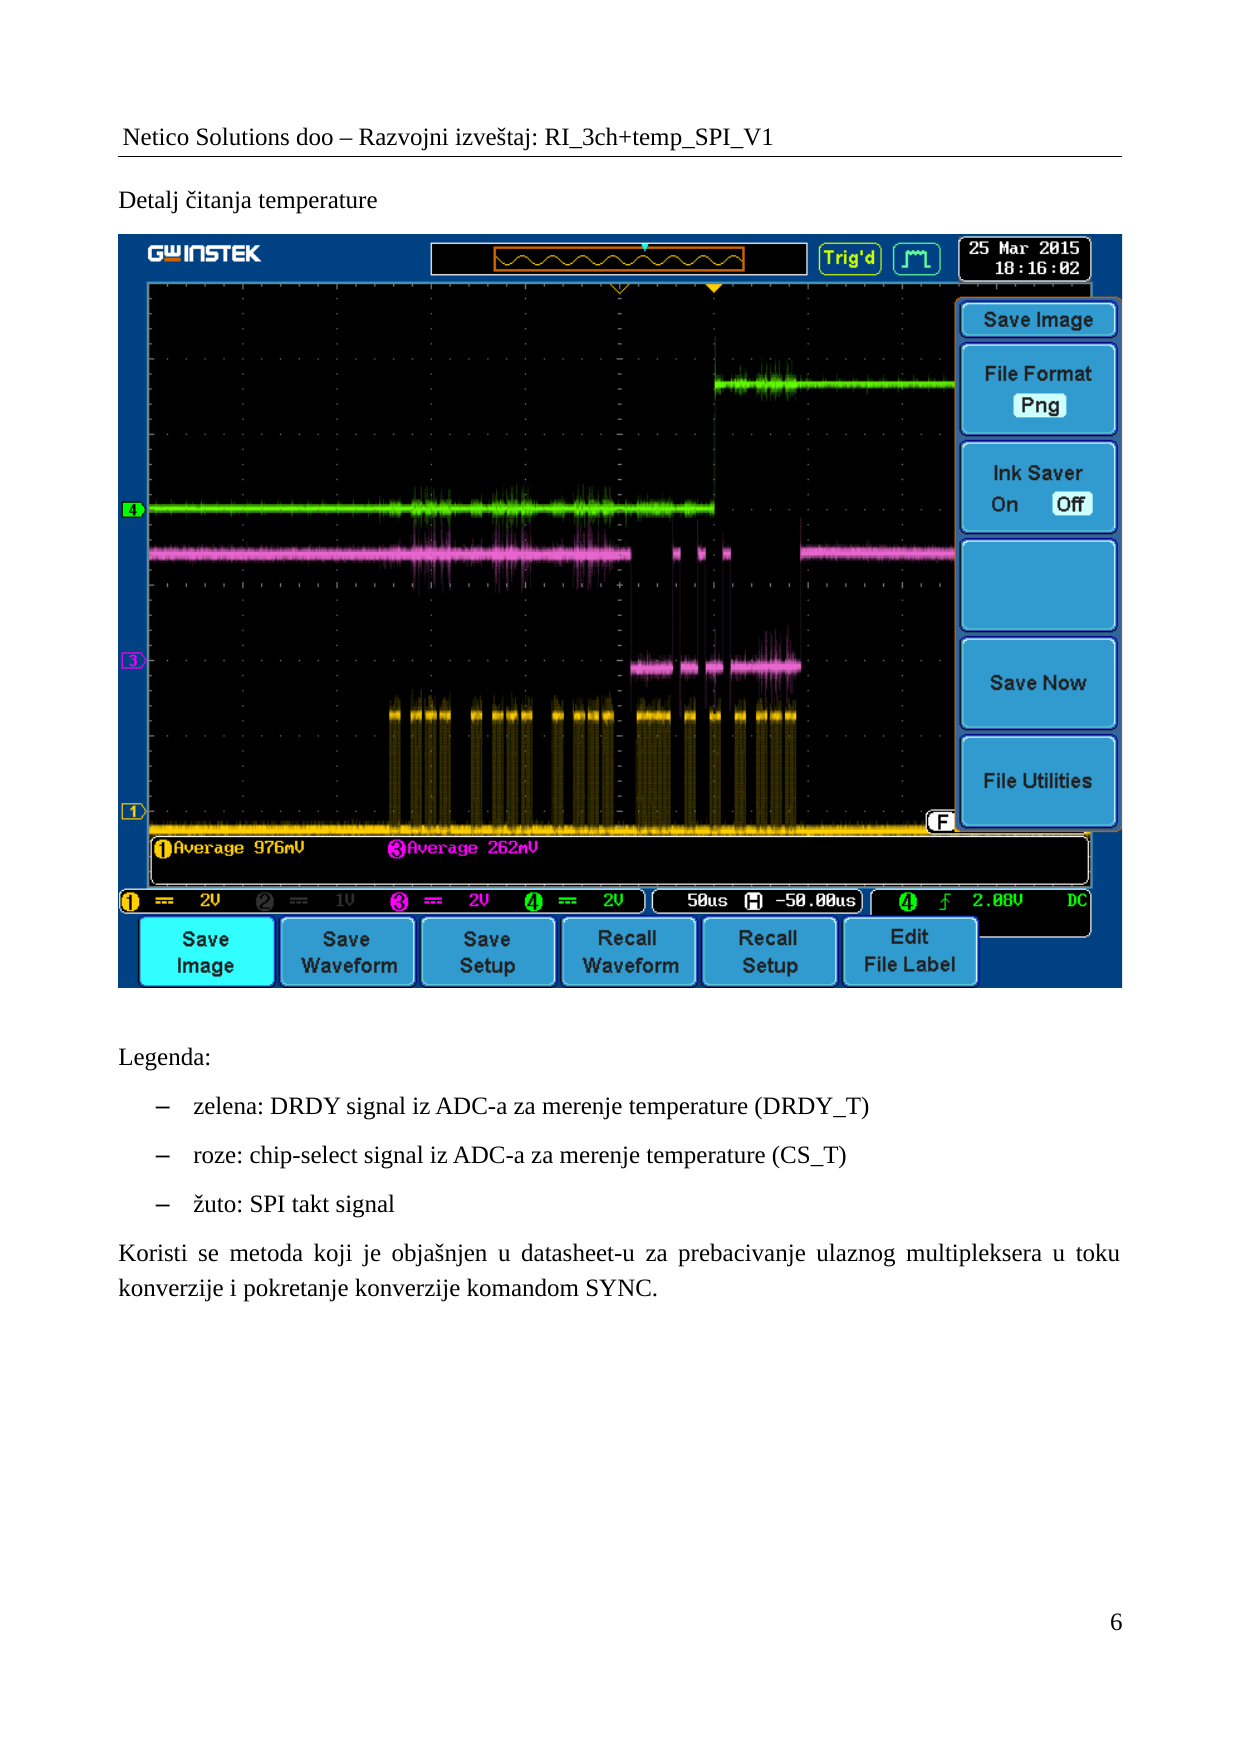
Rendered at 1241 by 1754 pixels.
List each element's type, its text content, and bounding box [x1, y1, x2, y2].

subtitle Legenda: [118, 1042, 1122, 1071]
subtitle žuto: SPI takt signal [156, 1189, 1122, 1218]
picture [118, 234, 1123, 988]
subtitle Detalj čitanja temperature [118, 185, 1122, 214]
subtitle zelena: DRDY signal iz ADC-a za merenje temperature (DRDY_T) [156, 1091, 1122, 1120]
subtitle Koristi se metoda koji je objašnjen u datasheet-u za prebacivanje ulaznog multipleksera u toku konverzije i pokretanje konverzije komandom SYNC. [118, 1238, 1122, 1301]
subtitle roze: chip-select signal iz ADC-a za merenje temperature (CS_T) [156, 1140, 1122, 1169]
